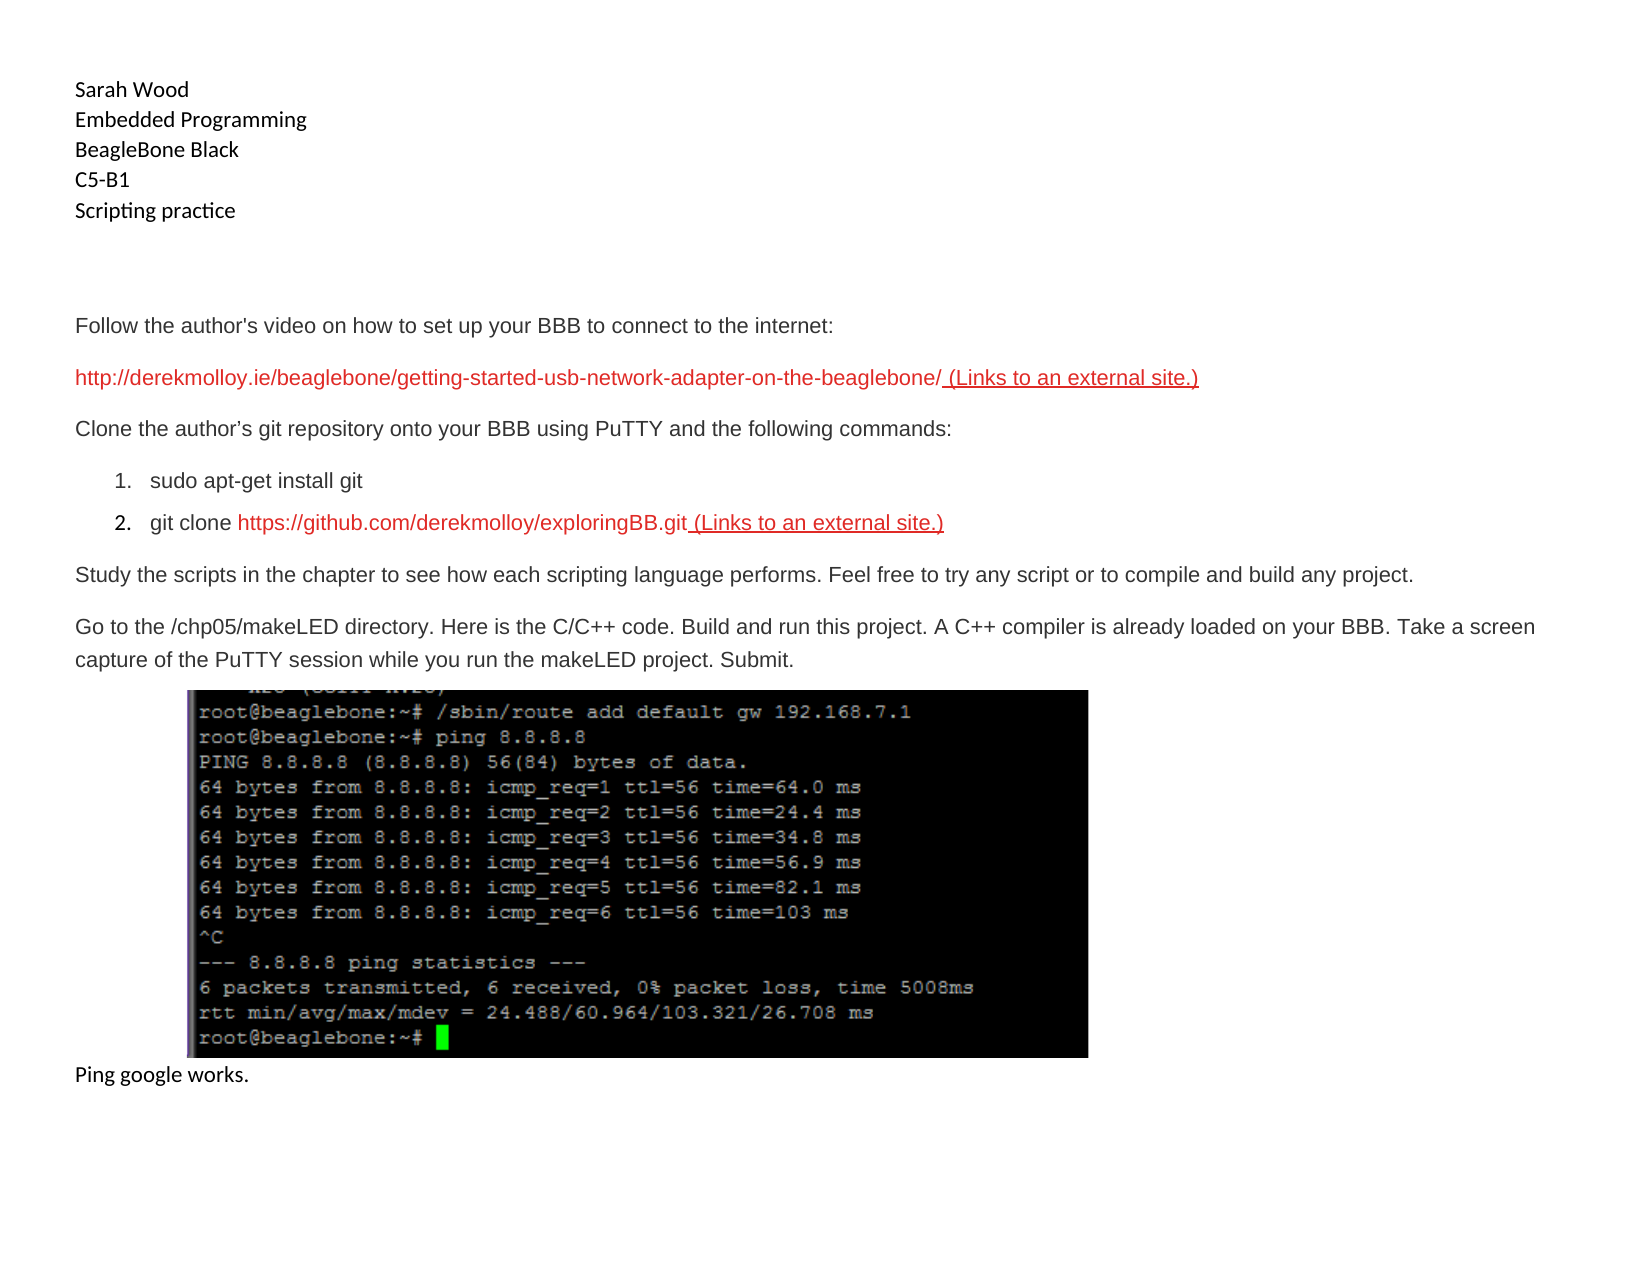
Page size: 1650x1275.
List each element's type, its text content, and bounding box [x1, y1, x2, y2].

text BeagleBone Black [75, 135, 1575, 163]
text Ping google works. [75, 901, 1575, 1088]
text Go to the /chp05/makeLED directory. Here is the C/C++ code. Build and run this project. A C++ compiler is already loaded on your BBB. Take a screen capture of the PuTTY session while you run the makeLED project. Submit. [75, 606, 1575, 672]
list git clone https://github.com/derekmolloy/exploringBB.git (Links to an external site.) [114, 503, 1575, 536]
text Scripting practice [75, 196, 1575, 224]
text Clone the author’s git repository onto your BBB using PuTTY and the following commands: [75, 408, 1575, 441]
text Embedded Programming [75, 105, 1575, 133]
text http://derekmolloy.ie/beaglebone/getting-started-usb-network-adapter-on-the-beaglebone/ (Links to an external site.) [75, 357, 1575, 389]
text Study the scripts in the chapter to see how each scripting language performs. Feel free to try any script or to compile and build any project. [75, 555, 1575, 587]
text Sarah Wood [75, 75, 1575, 103]
list sudo apt-get install git [114, 460, 1575, 493]
picture [186, 690, 1089, 1058]
text Follow the author's video on how to set up your BBB to connect to the internet: [75, 305, 1575, 338]
text C5-B1 [75, 166, 1575, 194]
